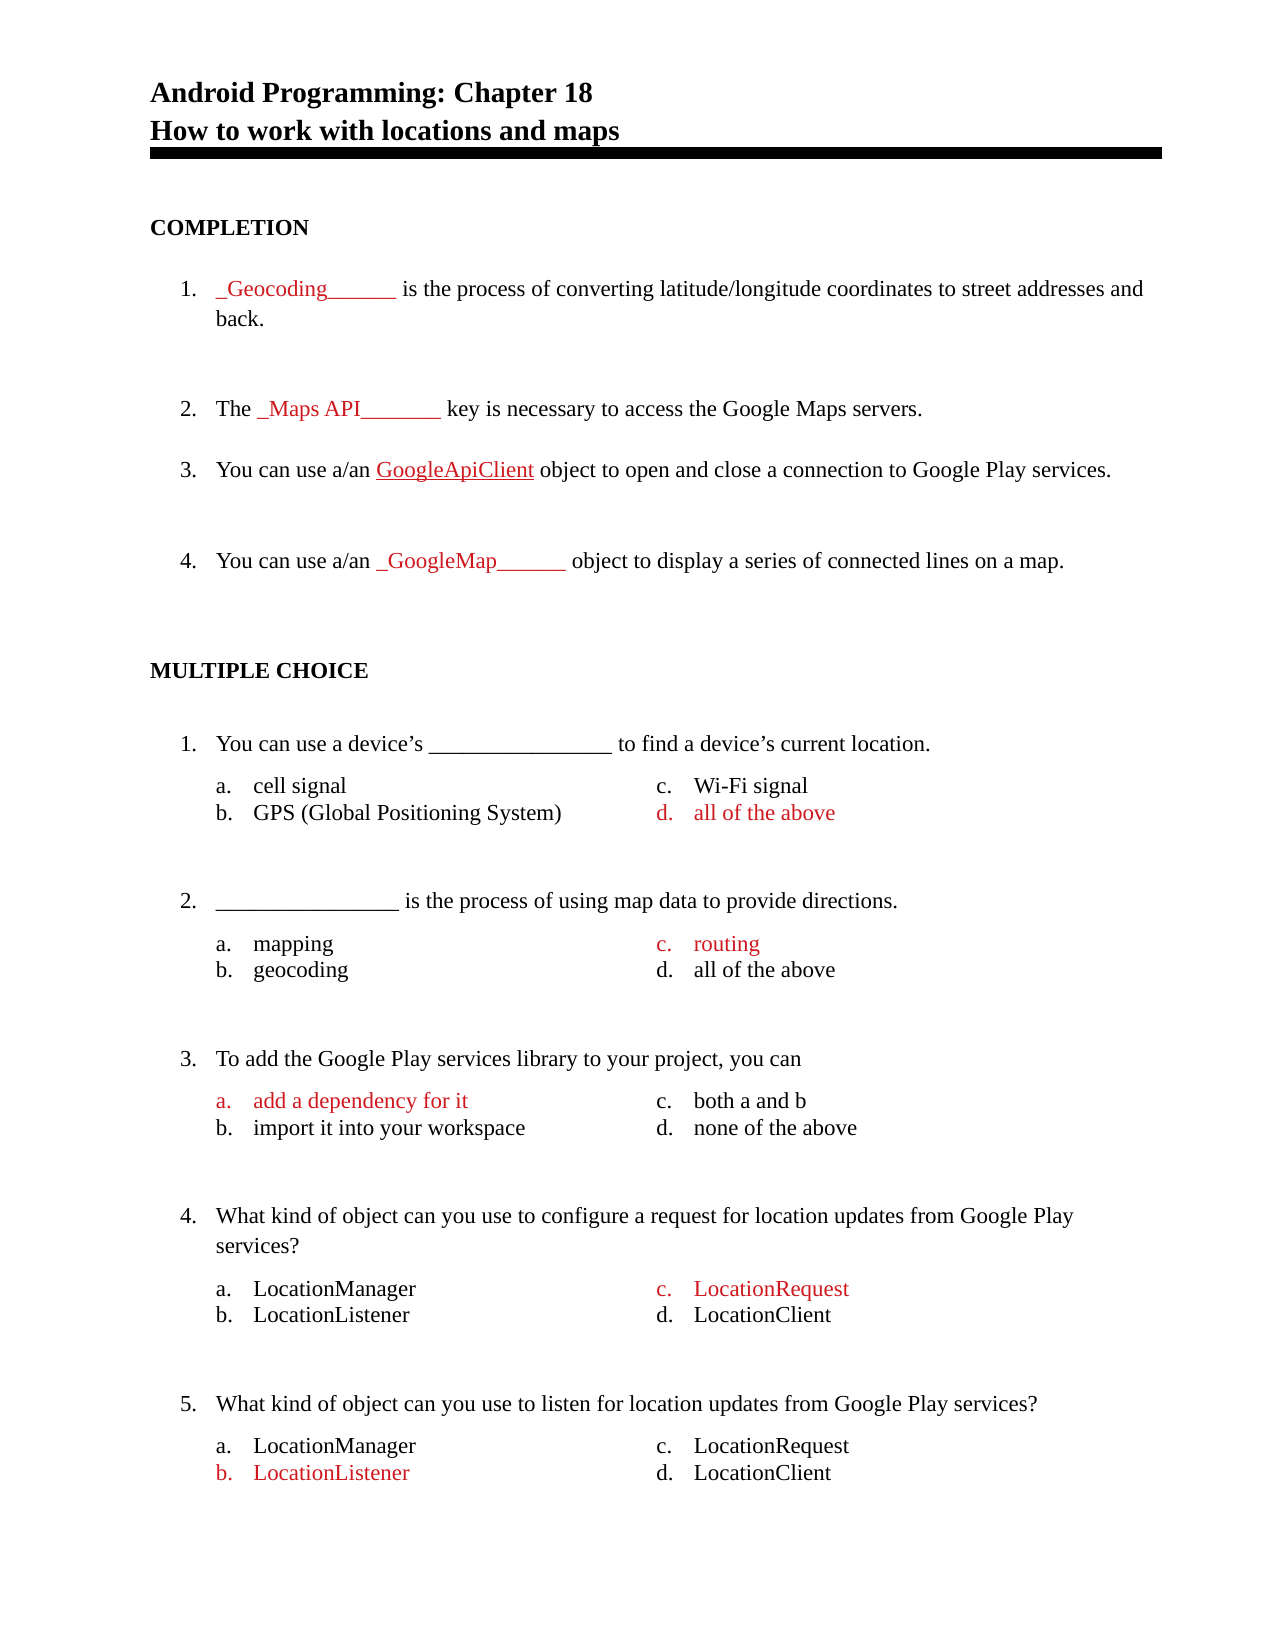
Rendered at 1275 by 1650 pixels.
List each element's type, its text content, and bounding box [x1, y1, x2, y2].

table_header a. [211, 1432, 248, 1459]
text Android Programming: Chapter 18 [150, 75, 1162, 108]
text 2. ________________ is the process of using map data to provide directions. [150, 887, 1162, 913]
text 1. _Geocoding______ is the process of converting latitude/longitude coordinates to street addresses and back. [150, 274, 1162, 331]
table_cell geocoding [249, 956, 652, 983]
text 2. The _Maps API_______ key is necessary to access the Google Maps servers. [150, 396, 1162, 422]
text 4. What kind of object can you use to configure a request for location updates from Google Play services? [150, 1202, 1162, 1258]
table_header a. [211, 930, 248, 956]
table_header add a dependency for it [249, 1087, 652, 1114]
table_cell d. [652, 1301, 689, 1328]
table_header c. [652, 1432, 689, 1459]
table_header a. [211, 1275, 248, 1301]
table_cell GPS (Global Positioning System) [249, 799, 652, 825]
table_header LocationRequest [689, 1432, 1092, 1459]
table_cell import it into your workspace [249, 1114, 652, 1140]
text 3. You can use a/an GoogleApiClient object to open and close a connection to Google Play services. [150, 456, 1162, 482]
table_header a. [211, 1087, 248, 1114]
table_header Wi-Fi signal [689, 773, 1092, 799]
table_cell all of the above [689, 956, 1092, 983]
text 3. To add the Google Play services library to your project, you can [150, 1044, 1162, 1071]
table_cell LocationListener [249, 1459, 652, 1485]
table_cell LocationClient [689, 1459, 1092, 1485]
table_cell d. [652, 1459, 689, 1485]
table_header c. [652, 773, 689, 799]
text COMPLETION [150, 214, 1162, 241]
table_cell LocationListener [249, 1301, 652, 1328]
table_header LocationManager [249, 1432, 652, 1459]
table_header c. [652, 1275, 689, 1301]
text 5. What kind of object can you use to listen for location updates from Google Play services? [150, 1389, 1162, 1416]
text 4. You can use a/an _GoogleMap______ object to display a series of connected lines on a map. [150, 547, 1162, 573]
table_header c. [652, 930, 689, 956]
table_cell d. [652, 956, 689, 983]
table_header mapping [249, 930, 652, 956]
text 1. You can use a device’s ________________ to find a device’s current location. [150, 730, 1162, 756]
table_cell all of the above [689, 799, 1092, 825]
table_header c. [652, 1087, 689, 1114]
table_cell d. [652, 1114, 689, 1140]
table_cell b. [211, 1114, 248, 1140]
text MULTIPLE CHOICE [150, 657, 1162, 683]
table_header LocationRequest [689, 1275, 1092, 1301]
table_cell b. [211, 1459, 248, 1485]
table_cell LocationClient [689, 1301, 1092, 1328]
table_cell d. [652, 799, 689, 825]
table_header routing [689, 930, 1092, 956]
table_header cell signal [249, 773, 652, 799]
table_header a. [211, 773, 248, 799]
text How to work with locations and maps [150, 113, 1162, 147]
table_cell b. [211, 1301, 248, 1328]
table_cell b. [211, 799, 248, 825]
table_header both a and b [689, 1087, 1092, 1114]
table_cell b. [211, 956, 248, 983]
table_header LocationManager [249, 1275, 652, 1301]
table_cell none of the above [689, 1114, 1092, 1140]
